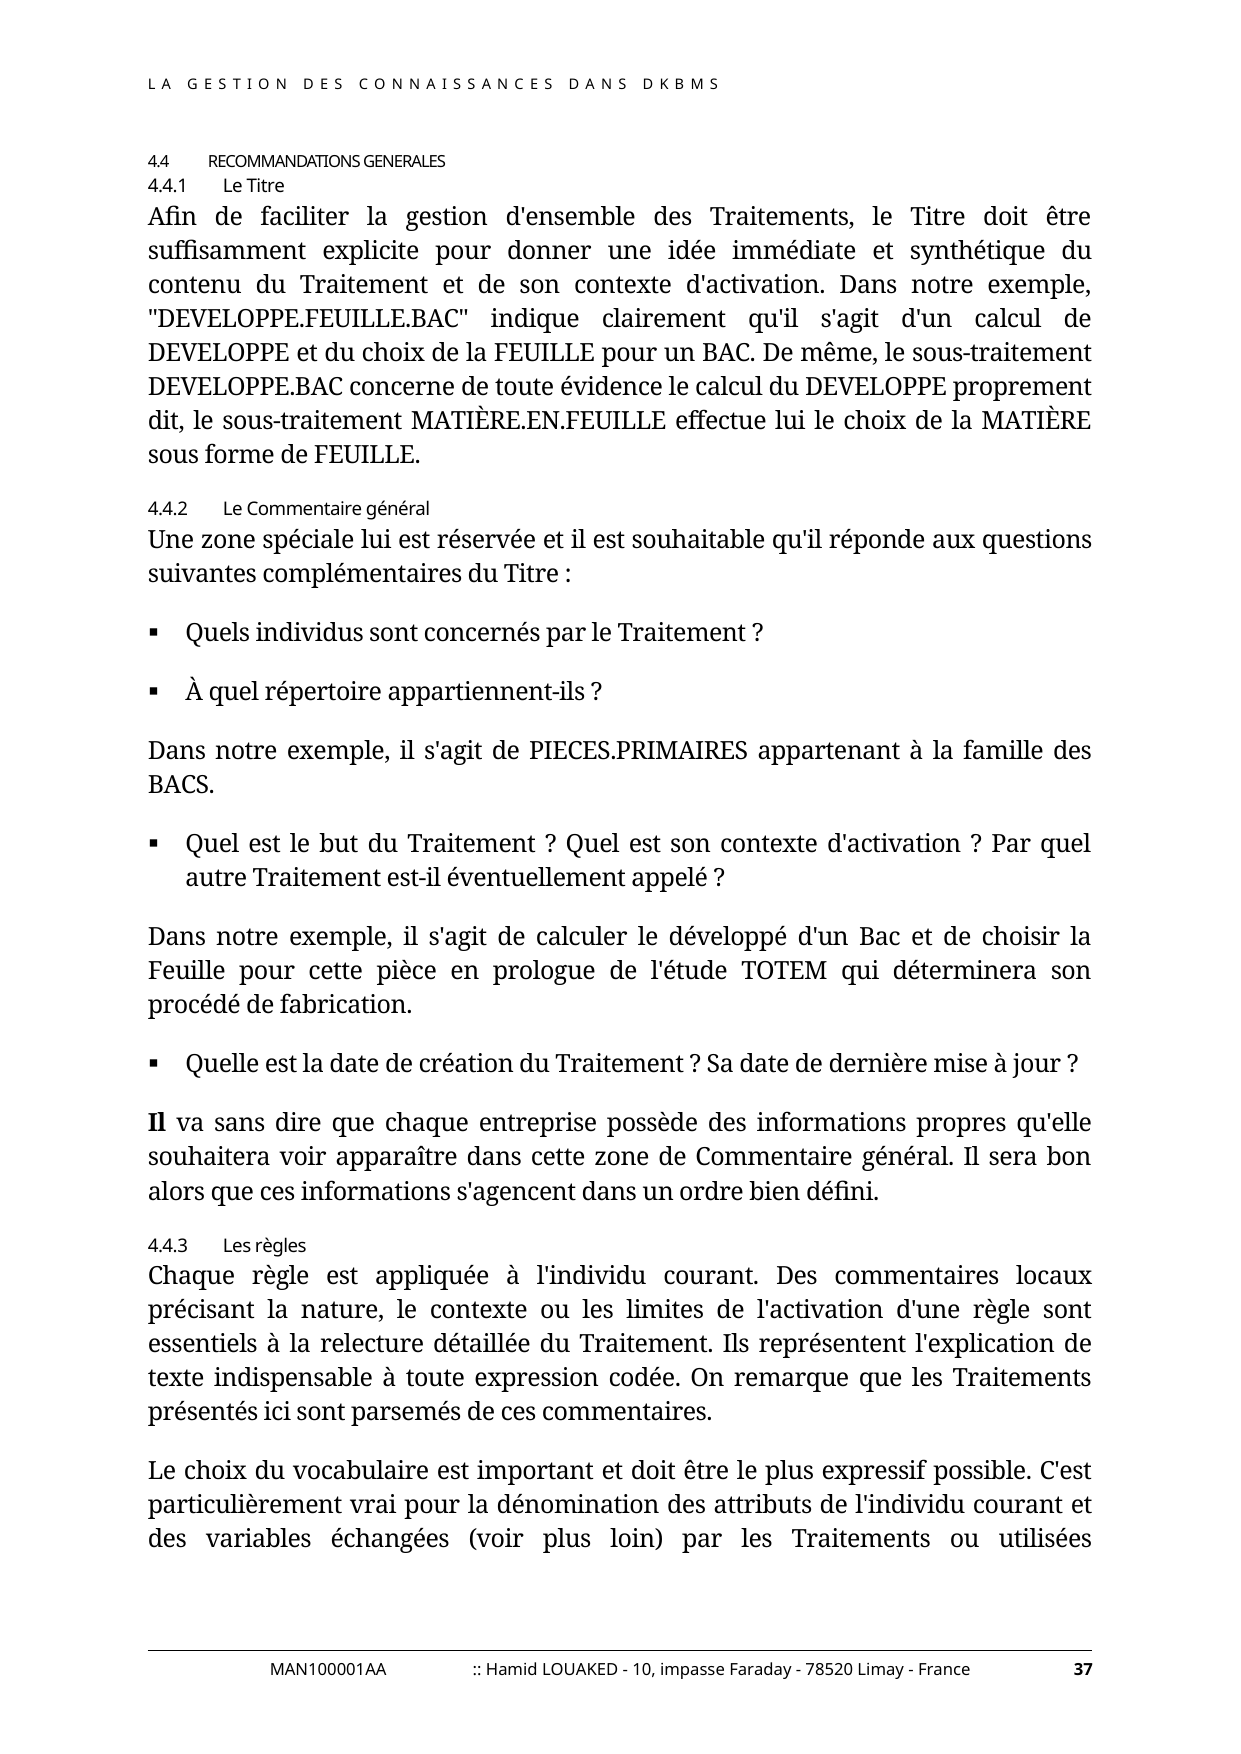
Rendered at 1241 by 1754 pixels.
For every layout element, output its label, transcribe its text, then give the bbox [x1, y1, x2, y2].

list Quel est le but du Traitement ? Quel est son contexte d'activation ? Par quel autre Traitement est-il éventuellement appelé ? [148, 826, 1092, 894]
subtitle Les règles [148, 1232, 1092, 1258]
text Il va sans dire que chaque entreprise possède des informations propres qu'elle souhaitera voir apparaître dans cette zone de Commentaire général. Il sera bon alors que ces informations s'agencent dans un ordre bien défini. [148, 1105, 1092, 1207]
subtitle Le Commentaire général [148, 496, 1092, 521]
text Chaque règle est appliquée à l'individu courant. Des commentaires locaux précisant la nature, le contexte ou les limites de l'activation d'une règle sont essentiels à la relecture détaillée du Traitement. Ils représentent l'explication de texte indispensable à toute expression codée. On remarque que les Traitements présentés ici sont parsemés de ces commentaires. [148, 1258, 1092, 1428]
subtitle Le Titre [148, 173, 1092, 198]
list À quel répertoire appartiennent-ils ? [148, 673, 1092, 707]
text Le choix du vocabulaire est important et doit être le plus expressif possible. C'est particulièrement vrai pour la dénomination des attributs de l'individu courant et des variables échangées (voir plus loin) par les Traitements ou utilisées [148, 1453, 1092, 1555]
text Dans notre exemple, il s'agit de PIECES.PRIMAIRES appartenant à la famille des BACS. [148, 732, 1092, 801]
list Quelle est la date de création du Traitement ? Sa date de dernière mise à jour ? [148, 1046, 1092, 1080]
text Dans notre exemple, il s'agit de calculer le développé d'un Bac et de choisir la Feuille pour cette pièce en prologue de l'étude TOTEM qui déterminera son procédé de fabrication. [148, 919, 1092, 1021]
list Quels individus sont concernés par le Traitement ? [148, 614, 1092, 648]
subtitle RECOMMANDATIONS GENERALES [148, 148, 1092, 173]
text Une zone spéciale lui est réservée et il est souhaitable qu'il réponde aux questions suivantes complémentaires du Titre : [148, 521, 1092, 589]
text Afin de faciliter la gestion d'ensemble des Traitements, le Titre doit être suffisamment explicite pour donner une idée immédiate et synthétique du contenu du Traitement et de son contexte d'activation. Dans notre exemple, "DEVELOPPE.FEUILLE.BAC" indique clairement qu'il s'agit d'un calcul de DEVELOPPE et du choix de la FEUILLE pour un BAC. De même, le sous-traitement DEVELOPPE.BAC concerne de toute évidence le calcul du DEVELOPPE proprement dit, le sous-traitement MATIÈRE.EN.FEUILLE effectue lui le choix de la MATIÈRE sous forme de FEUILLE. [148, 198, 1092, 471]
